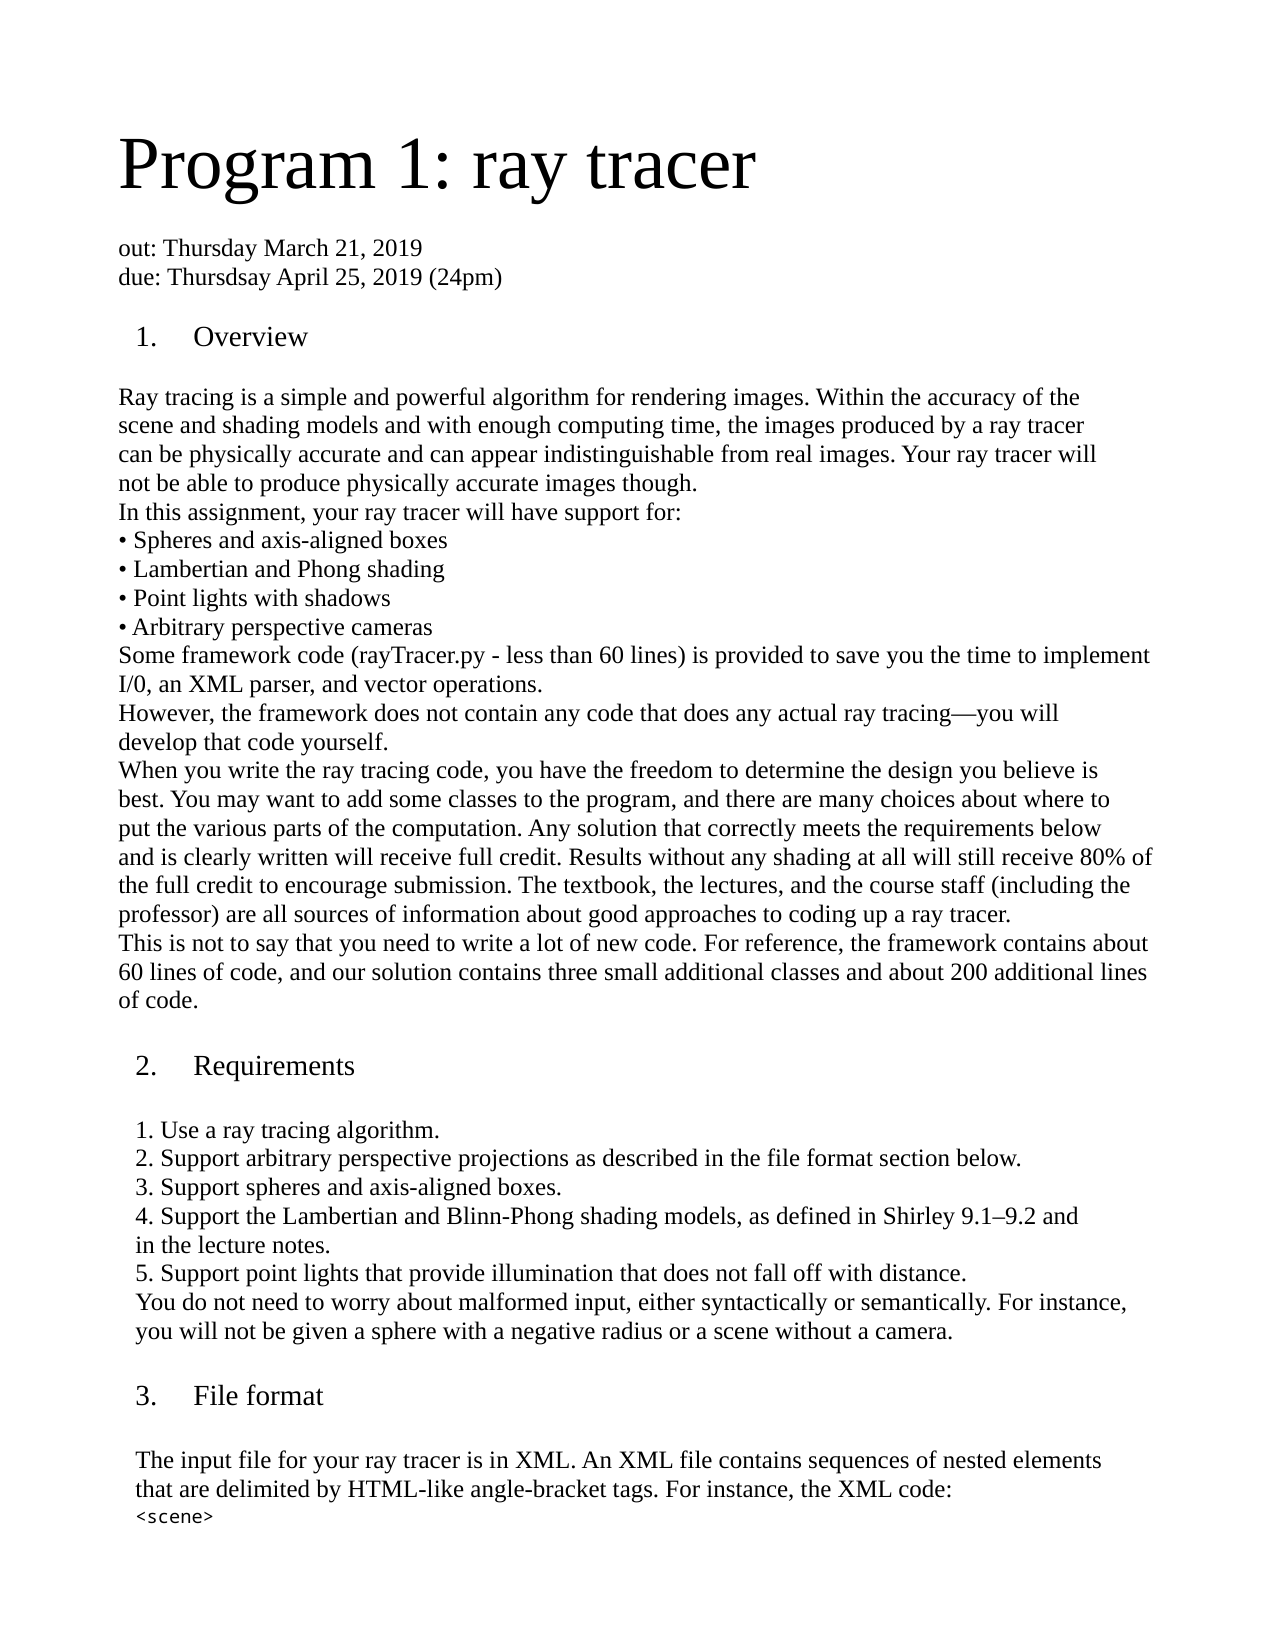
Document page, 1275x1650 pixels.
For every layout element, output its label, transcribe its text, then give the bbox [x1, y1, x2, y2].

text • Point lights with shadows [118, 583, 1157, 612]
text that are delimited by HTML-like angle-bracket tags. For instance, the XML code: [135, 1474, 1157, 1503]
list Requirements [135, 1048, 1157, 1081]
list Overview [135, 319, 1157, 353]
text When you write the ray tracing code, you have the freedom to determine the design you believe is [118, 755, 1157, 784]
text 3. Support spheres and axis-aligned boxes. [135, 1172, 1157, 1201]
text The input file for your ray tracer is in XML. An XML file contains sequences of nested elements [135, 1445, 1157, 1474]
text <scene> [135, 1503, 1157, 1528]
text • Spheres and axis-aligned boxes [118, 525, 1157, 554]
text and is clearly written will receive full credit. Results without any shading at all will still receive 80% of the full credit to encourage submission. The textbook, the lectures, and the course staff (including the professor) are all sources of information about good approaches to coding up a ray tracer. [118, 842, 1157, 928]
text 5. Support point lights that provide illumination that does not fall off with distance. [135, 1258, 1157, 1287]
text put the various parts of the computation. Any solution that correctly meets the requirements below [118, 813, 1157, 842]
text • Arbitrary perspective cameras [118, 612, 1157, 640]
text Ray tracing is a simple and powerful algorithm for rendering images. Within the accuracy of the [118, 382, 1157, 410]
list File format [135, 1378, 1157, 1412]
text best. You may want to add some classes to the program, and there are many choices about where to [118, 784, 1157, 813]
text 1. Use a ray tracing algorithm. [135, 1115, 1157, 1143]
text You do not need to worry about malformed input, either syntactically or semantically. For instance, [135, 1287, 1157, 1316]
text 2. Support arbitrary perspective projections as described in the file format section below. [135, 1143, 1157, 1172]
text In this assignment, your ray tracer will have support for: [118, 497, 1157, 525]
text develop that code yourself. [118, 727, 1157, 755]
text you will not be given a sphere with a negative radius or a scene without a camera. [135, 1316, 1157, 1345]
text due: Thursdsay April 25, 2019 (24pm) [118, 262, 1157, 291]
text Some framework code (rayTracer.py - less than 60 lines) is provided to save you the time to implement I/0, an XML parser, and vector operations. [118, 640, 1157, 698]
text Program 1: ray tracer [118, 118, 1157, 204]
text • Lambertian and Phong shading [118, 554, 1157, 583]
text can be physically accurate and can appear indistinguishable from real images. Your ray tracer will [118, 439, 1157, 468]
text not be able to produce physically accurate images though. [118, 468, 1157, 497]
text However, the framework does not contain any code that does any actual ray tracing—you will [118, 698, 1157, 727]
text in the lecture notes. [135, 1230, 1157, 1258]
text out: Thursday March 21, 2019 [118, 233, 1157, 262]
text 4. Support the Lambertian and Blinn-Phong shading models, as defined in Shirley 9.1–9.2 and [135, 1201, 1157, 1230]
text scene and shading models and with enough computing time, the images produced by a ray tracer [118, 410, 1157, 439]
text This is not to say that you need to write a lot of new code. For reference, the framework contains about 60 lines of code, and our solution contains three small additional classes and about 200 additional lines of code. [118, 928, 1157, 1014]
